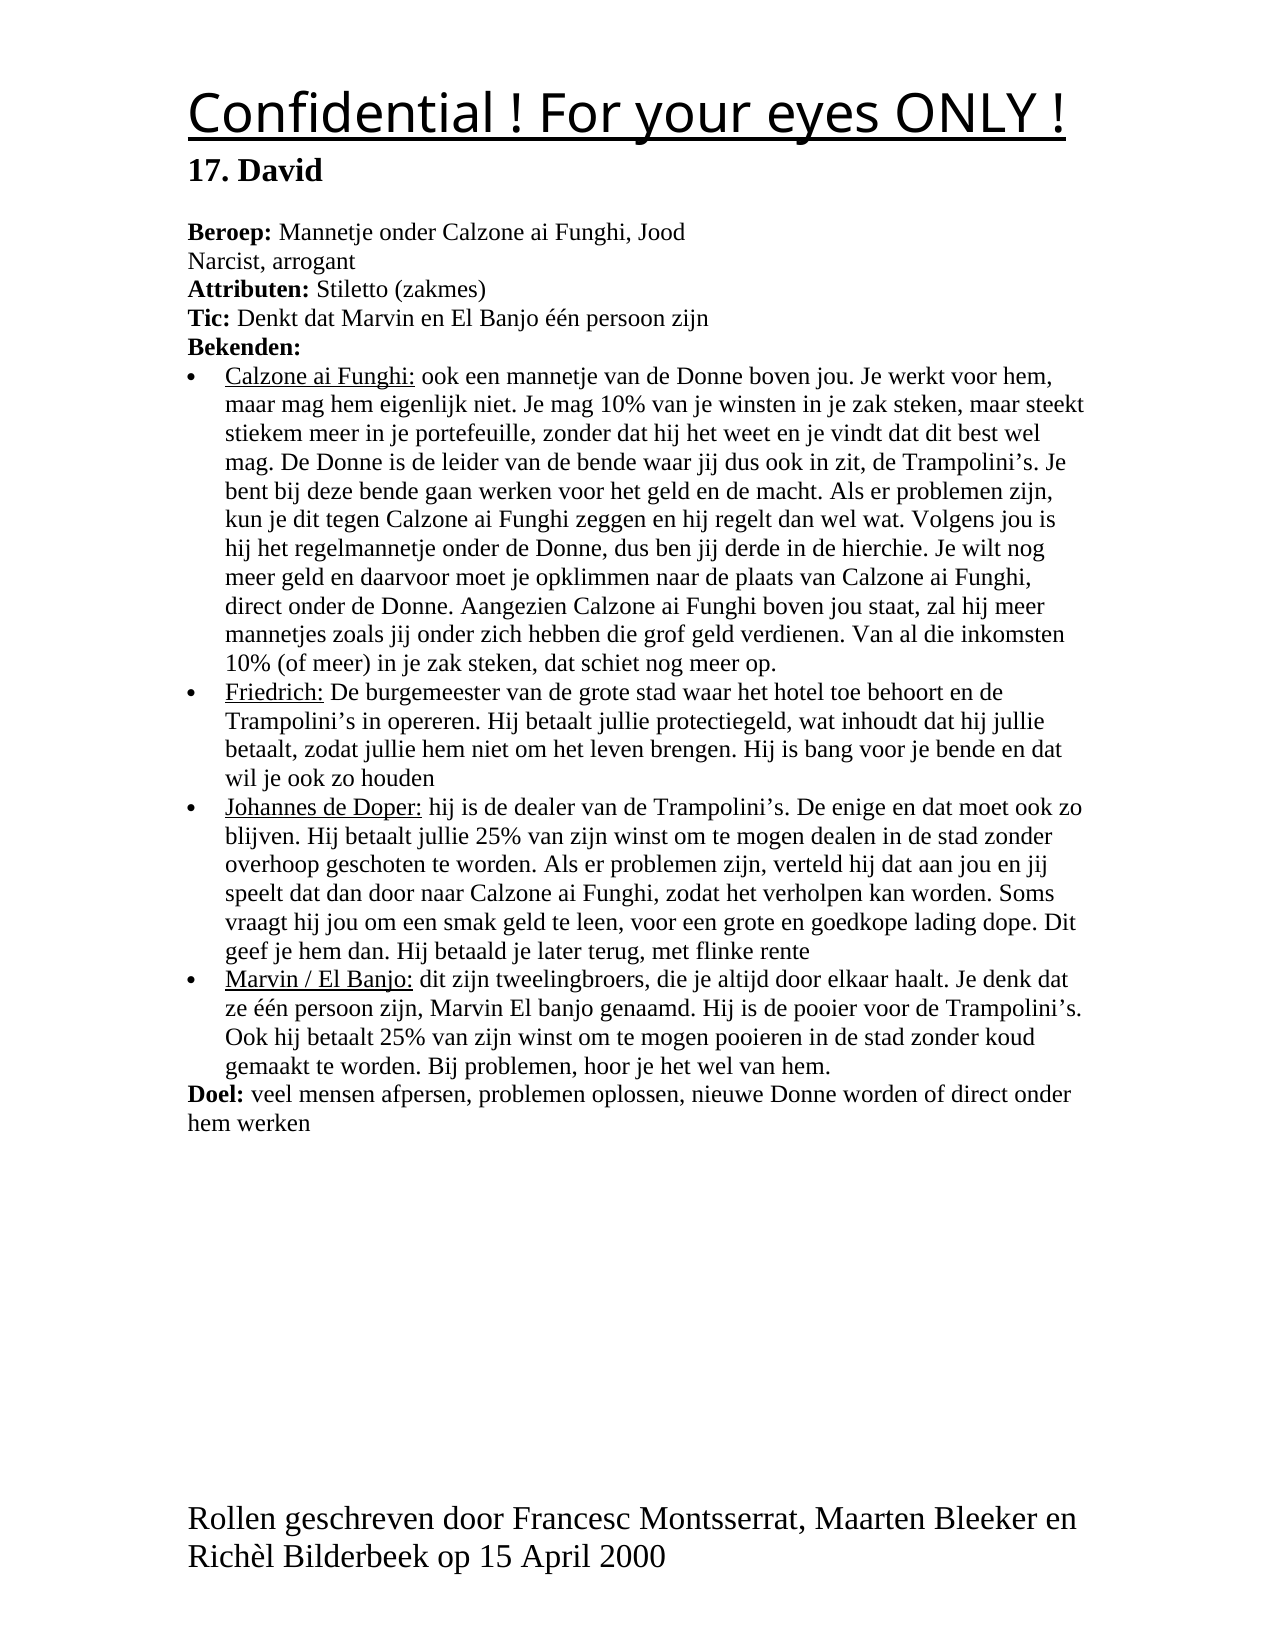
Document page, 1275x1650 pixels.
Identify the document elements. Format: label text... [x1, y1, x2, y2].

list Johannes de Doper: hij is de dealer van de Trampolini’s. De enige en dat moet ook zo blijven. Hij betaalt jullie 25% van zijn winst om te mogen dealen in de stad zonder overhoop geschoten te worden. Als er problemen zijn, verteld hij dat aan jou en jij speelt dat dan door naar Calzone ai Funghi, zodat het verholpen kan worden. Soms vraagt hij jou om een smak geld te leen, voor een grote en goedkope lading dope. Dit geef je hem dan. Hij betaald je later terug, met flinke rente [187, 792, 1087, 964]
text Attributen: Stiletto (zakmes) [187, 274, 1087, 303]
list Calzone ai Funghi: ook een mannetje van de Donne boven jou. Je werkt voor hem, maar mag hem eigenlijk niet. Je mag 10% van je winsten in je zak steken, maar steekt stiekem meer in je portefeuille, zonder dat hij het weet en je vindt dat dit best wel mag. De Donne is de leider van de bende waar jij dus ook in zit, de Trampolini’s. Je bent bij deze bende gaan werken voor het geld en de macht. Als er problemen zijn, kun je dit tegen Calzone ai Funghi zeggen en hij regelt dan wel wat. Volgens jou is hij het regelmannetje onder de Donne, dus ben jij derde in de hierchie. Je wilt nog meer geld en daarvoor moet je opklimmen naar de plaats van Calzone ai Funghi, direct onder de Donne. Aangezien Calzone ai Funghi boven jou staat, zal hij meer mannetjes zoals jij onder zich hebben die grof geld verdienen. Van al die inkomsten 10% (of meer) in je zak steken, dat schiet nog meer op. [187, 361, 1087, 677]
text Tic: Denkt dat Marvin en El Banjo één persoon zijn [187, 303, 1087, 332]
list Marvin / El Banjo: dit zijn tweelingbroers, die je altijd door elkaar haalt. Je denk dat ze één persoon zijn, Marvin El banjo genaamd. Hij is de pooier voor de Trampolini’s. Ook hij betaalt 25% van zijn winst om te mogen pooieren in de stad zonder koud gemaakt te worden. Bij problemen, hoor je het wel van hem. [187, 964, 1087, 1079]
text Doel: veel mensen afpersen, problemen oplossen, nieuwe Donne worden of direct onder hem werken [187, 1079, 1087, 1137]
text Beroep: Mannetje onder Calzone ai Funghi, Jood [187, 217, 1087, 246]
list Friedrich: De burgemeester van de grote stad waar het hotel toe behoort en de Trampolini’s in opereren. Hij betaalt jullie protectiegeld, wat inhoudt dat hij jullie betaalt, zodat jullie hem niet om het leven brengen. Hij is bang voor je bende en dat wil je ook zo houden [187, 677, 1087, 792]
text 17. David [187, 150, 1087, 188]
text Bekenden: [187, 332, 1087, 361]
text Narcist, arrogant [187, 246, 1087, 274]
